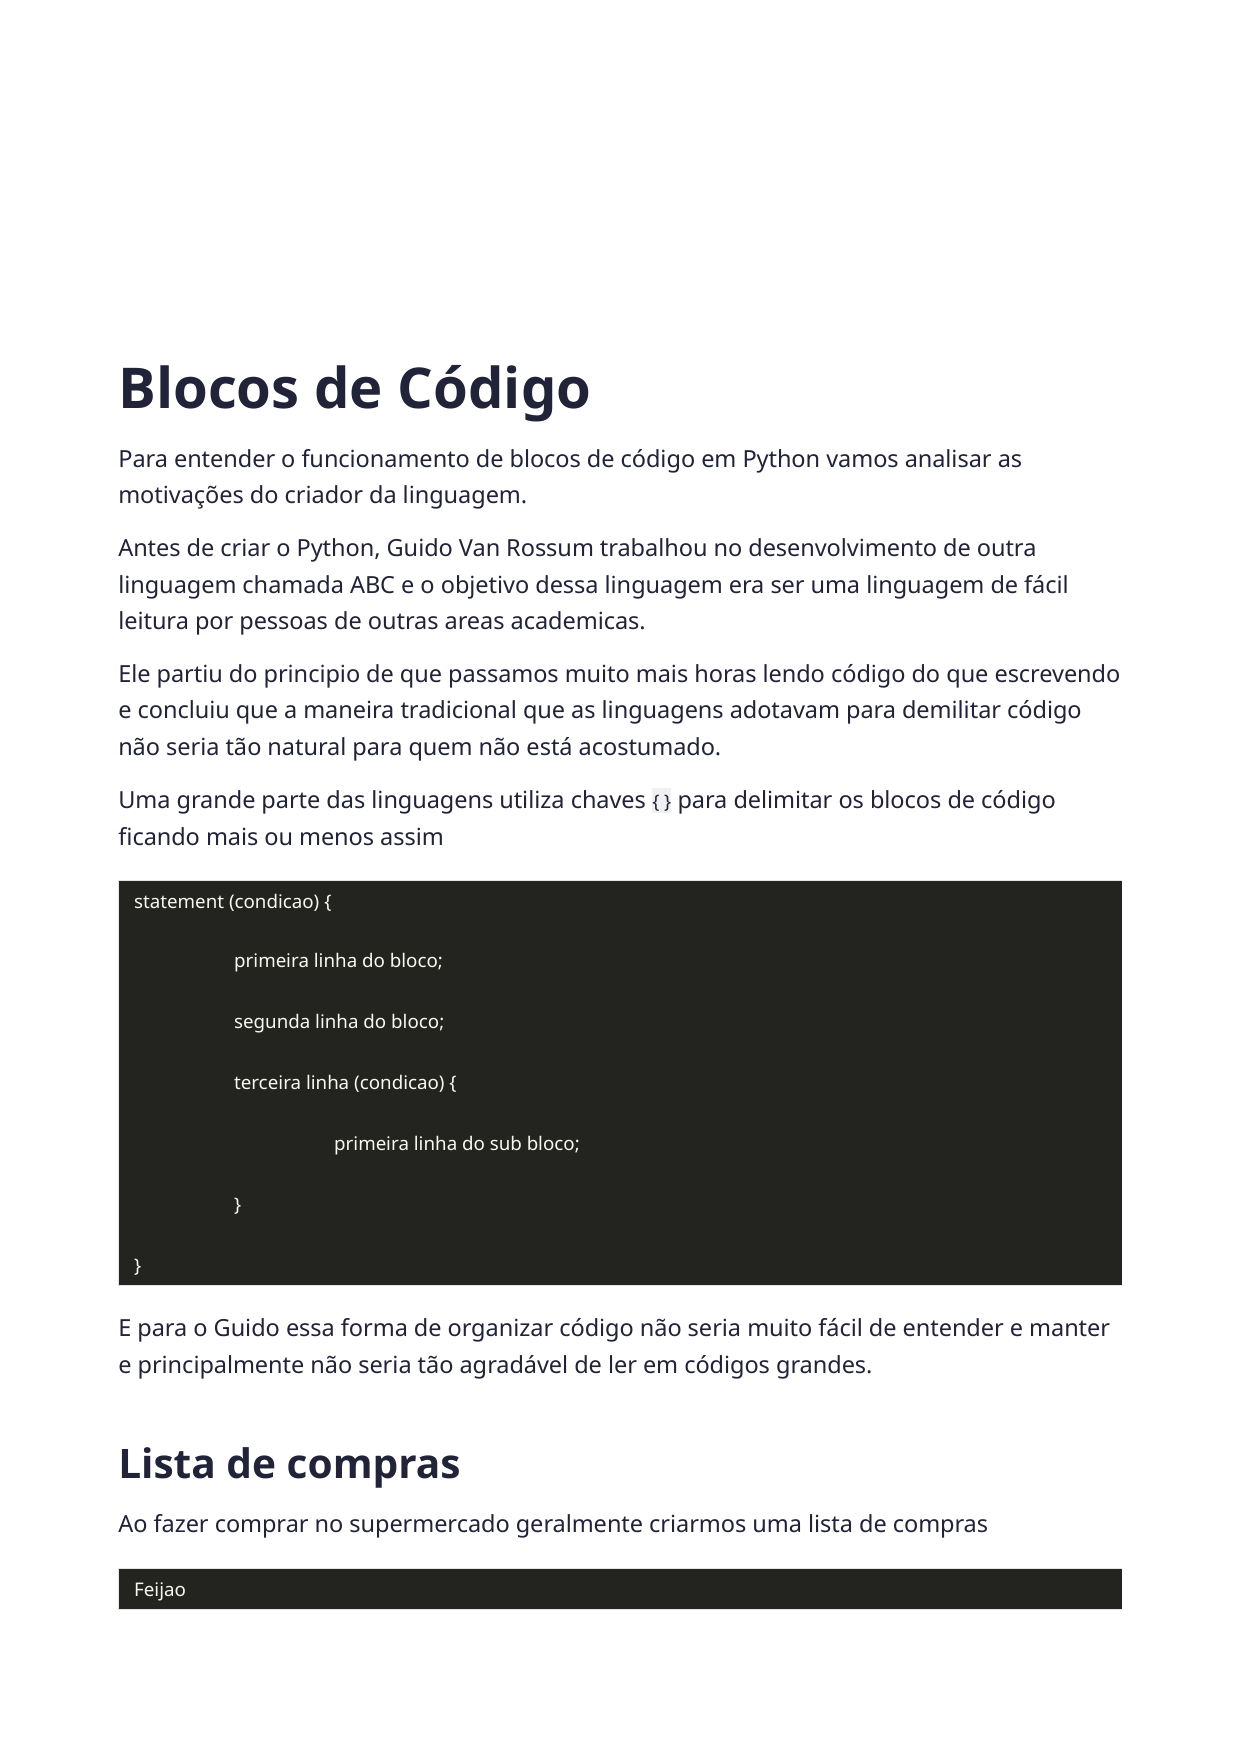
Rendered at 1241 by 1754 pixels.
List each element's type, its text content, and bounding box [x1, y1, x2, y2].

text primeira linha do sub bloco; [119, 1122, 1122, 1157]
text segunda linha do bloco; [119, 1000, 1122, 1035]
text Antes de criar o Python, Guido Van Rossum trabalhou no desenvolvimento de outra linguagem chamada ABC e o objetivo dessa linguagem era ser uma linguagem de fácil leitura por pessoas de outras areas academicas. [118, 531, 1122, 637]
text } [119, 1244, 1122, 1285]
text primeira linha do bloco; [119, 939, 1122, 974]
text terceira linha (condicao) { [119, 1061, 1122, 1096]
text E para o Guido essa forma de organizar código não seria muito fácil de entender e manter e principalmente não seria tão agradável de ler em códigos grandes. [118, 1312, 1122, 1380]
text statement (condicao) { [119, 881, 1122, 913]
subtitle Lista de compras [118, 1435, 1122, 1491]
text Ao fazer comprar no supermercado geralmente criarmos uma lista de compras [118, 1508, 1122, 1540]
text Uma grande parte das linguagens utiliza chaves { } para delimitar os blocos de código ficando mais ou menos assim [118, 783, 1122, 852]
text Para entender o funcionamento de blocos de código em Python vamos analisar as motivações do criador da linguagem. [118, 442, 1122, 511]
text Feijao [119, 1569, 1122, 1609]
text Ele partiu do principio de que passamos muito mais horas lendo código do que escrevendo e concluiu que a maneira tradicional que as linguagens adotavam para demilitar código não seria tão natural para quem não está acostumado. [118, 657, 1122, 763]
subtitle Blocos de Código [118, 348, 1122, 425]
text } [119, 1183, 1122, 1217]
